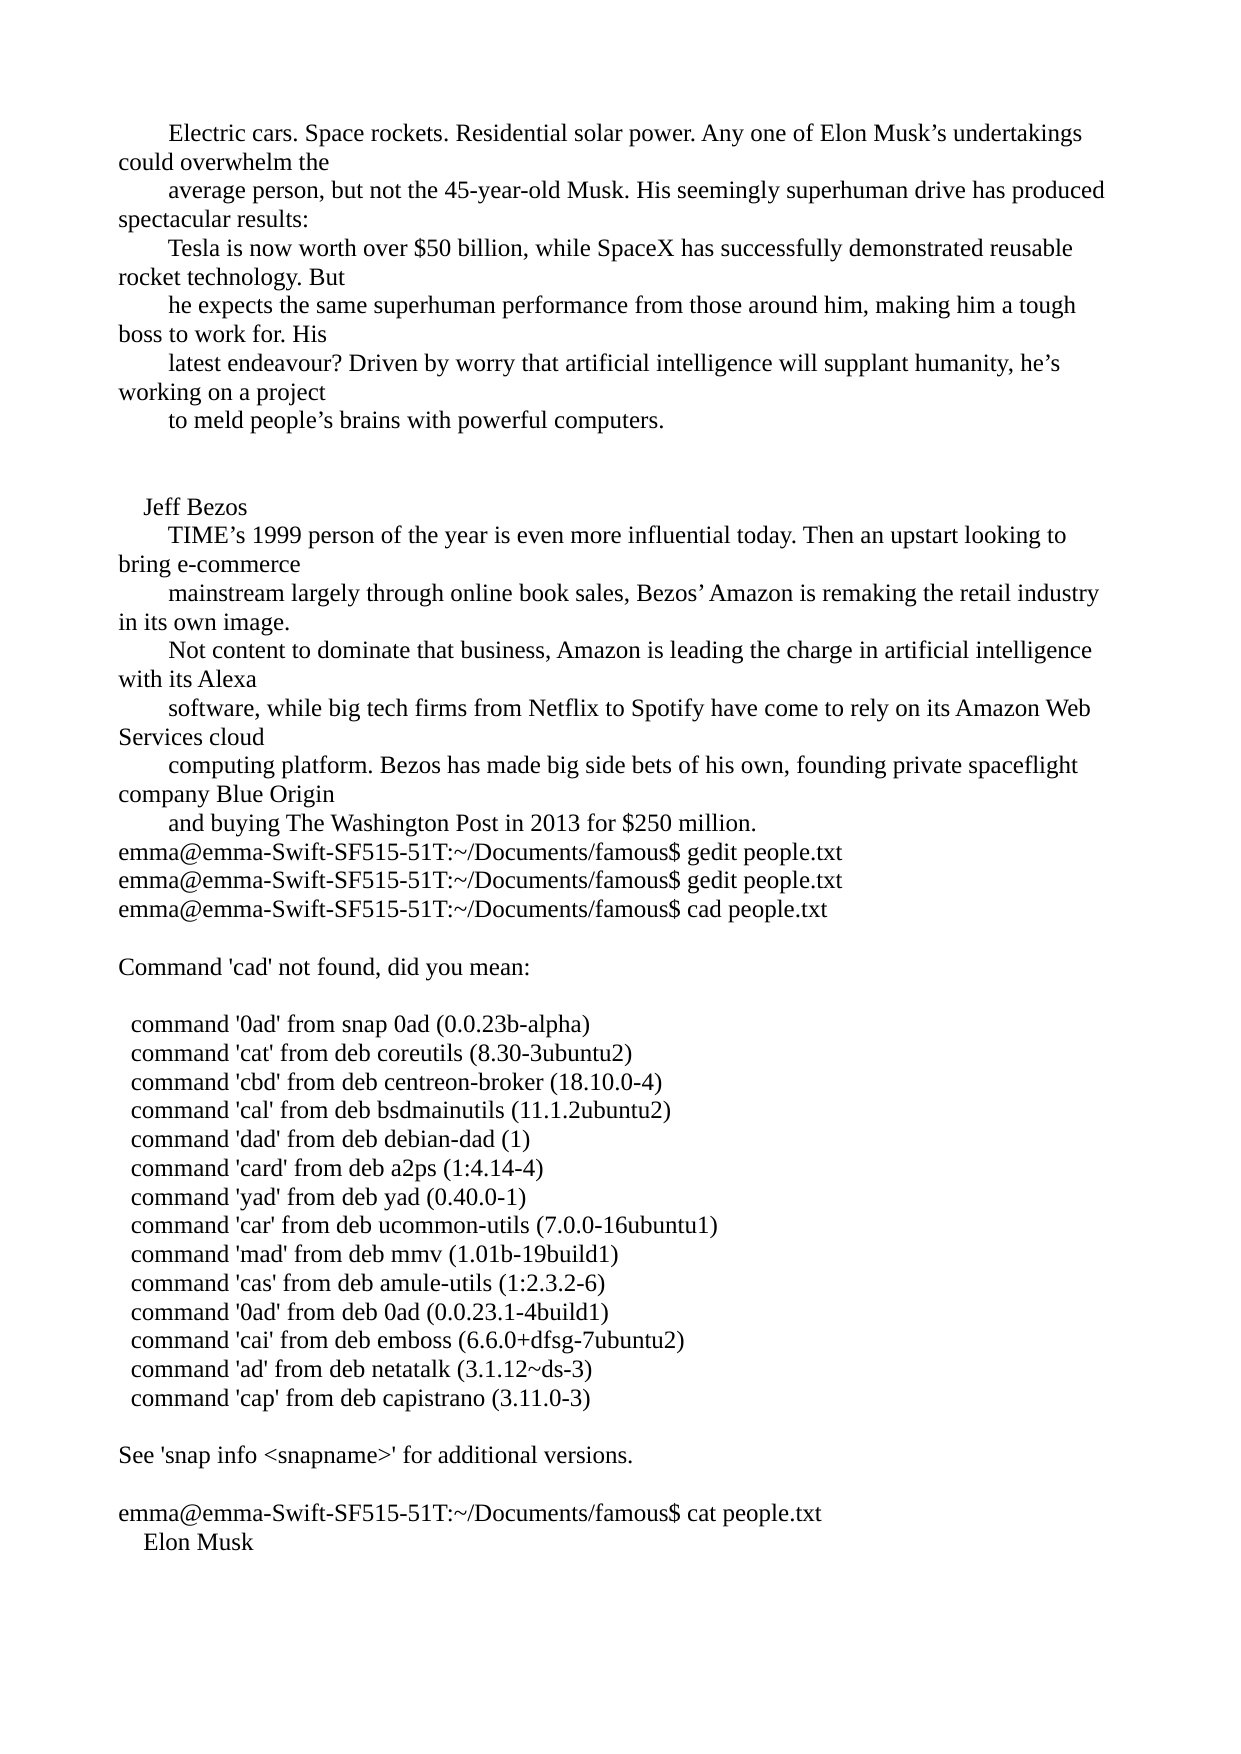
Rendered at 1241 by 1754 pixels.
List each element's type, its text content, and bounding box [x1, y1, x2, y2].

text command 'car' from deb ucommon-utils (7.0.0-16ubuntu1) [118, 1211, 1122, 1239]
text emma@emma-Swift-SF515-51T:~/Documents/famous$ gedit people.txt [118, 866, 1122, 894]
text command 'cat' from deb coreutils (8.30-3ubuntu2) [118, 1038, 1122, 1067]
text command 'cai' from deb emboss (6.6.0+dfsg-7ubuntu2) [118, 1326, 1122, 1354]
text and buying The Washington Post in 2013 for $250 million. [118, 808, 1122, 837]
text to meld people’s brains with powerful computers. [118, 406, 1122, 434]
text computing platform. Bezos has made big side bets of his own, founding private spaceflight company Blue Origin [118, 751, 1122, 808]
text emma@emma-Swift-SF515-51T:~/Documents/famous$ gedit people.txt [118, 837, 1122, 866]
text command 'cbd' from deb centreon-broker (18.10.0-4) [118, 1067, 1122, 1096]
text latest endeavour? Driven by worry that artificial intelligence will supplant humanity, he’s working on a project [118, 348, 1122, 406]
text Not content to dominate that business, Amazon is leading the charge in artificial intelligence with its Alexa [118, 636, 1122, 693]
text Electric cars. Space rockets. Residential solar power. Any one of Elon Musk’s undertakings could overwhelm the [118, 118, 1122, 176]
text mainstream largely through online book sales, Bezos’ Amazon is remaking the retail industry in its own image. [118, 578, 1122, 636]
text command 'cal' from deb bsdmainutils (11.1.2ubuntu2) [118, 1096, 1122, 1124]
text Jeff Bezos [118, 492, 1122, 521]
text emma@emma-Swift-SF515-51T:~/Documents/famous$ cad people.txt [118, 894, 1122, 923]
text command 'yad' from deb yad (0.40.0-1) [118, 1182, 1122, 1211]
text emma@emma-Swift-SF515-51T:~/Documents/famous$ cat people.txt [118, 1498, 1122, 1527]
text command 'mad' from deb mmv (1.01b-19build1) [118, 1239, 1122, 1268]
text TIME’s 1999 person of the year is even more influential today. Then an upstart looking to bring e-commerce [118, 521, 1122, 578]
text average person, but not the 45-year-old Musk. His seemingly superhuman drive has produced spectacular results: [118, 176, 1122, 233]
text command 'dad' from deb debian-dad (1) [118, 1124, 1122, 1153]
text Command 'cad' not found, did you mean: [118, 952, 1122, 981]
text command 'card' from deb a2ps (1:4.14-4) [118, 1153, 1122, 1182]
text See 'snap info <snapname>' for additional versions. [118, 1441, 1122, 1469]
text Elon Musk [118, 1527, 1122, 1556]
text software, while big tech firms from Netflix to Spotify have come to rely on its Amazon Web Services cloud [118, 693, 1122, 751]
text command 'ad' from deb netatalk (3.1.12~ds-3) [118, 1354, 1122, 1383]
text Tesla is now worth over $50 billion, while SpaceX has successfully demonstrated reusable rocket technology. But [118, 233, 1122, 291]
text he expects the same superhuman performance from those around him, making him a tough boss to work for. His [118, 291, 1122, 348]
text command '0ad' from snap 0ad (0.0.23b-alpha) [118, 1009, 1122, 1038]
text command '0ad' from deb 0ad (0.0.23.1-4build1) [118, 1297, 1122, 1326]
text command 'cas' from deb amule-utils (1:2.3.2-6) [118, 1268, 1122, 1297]
text command 'cap' from deb capistrano (3.11.0-3) [118, 1383, 1122, 1412]
